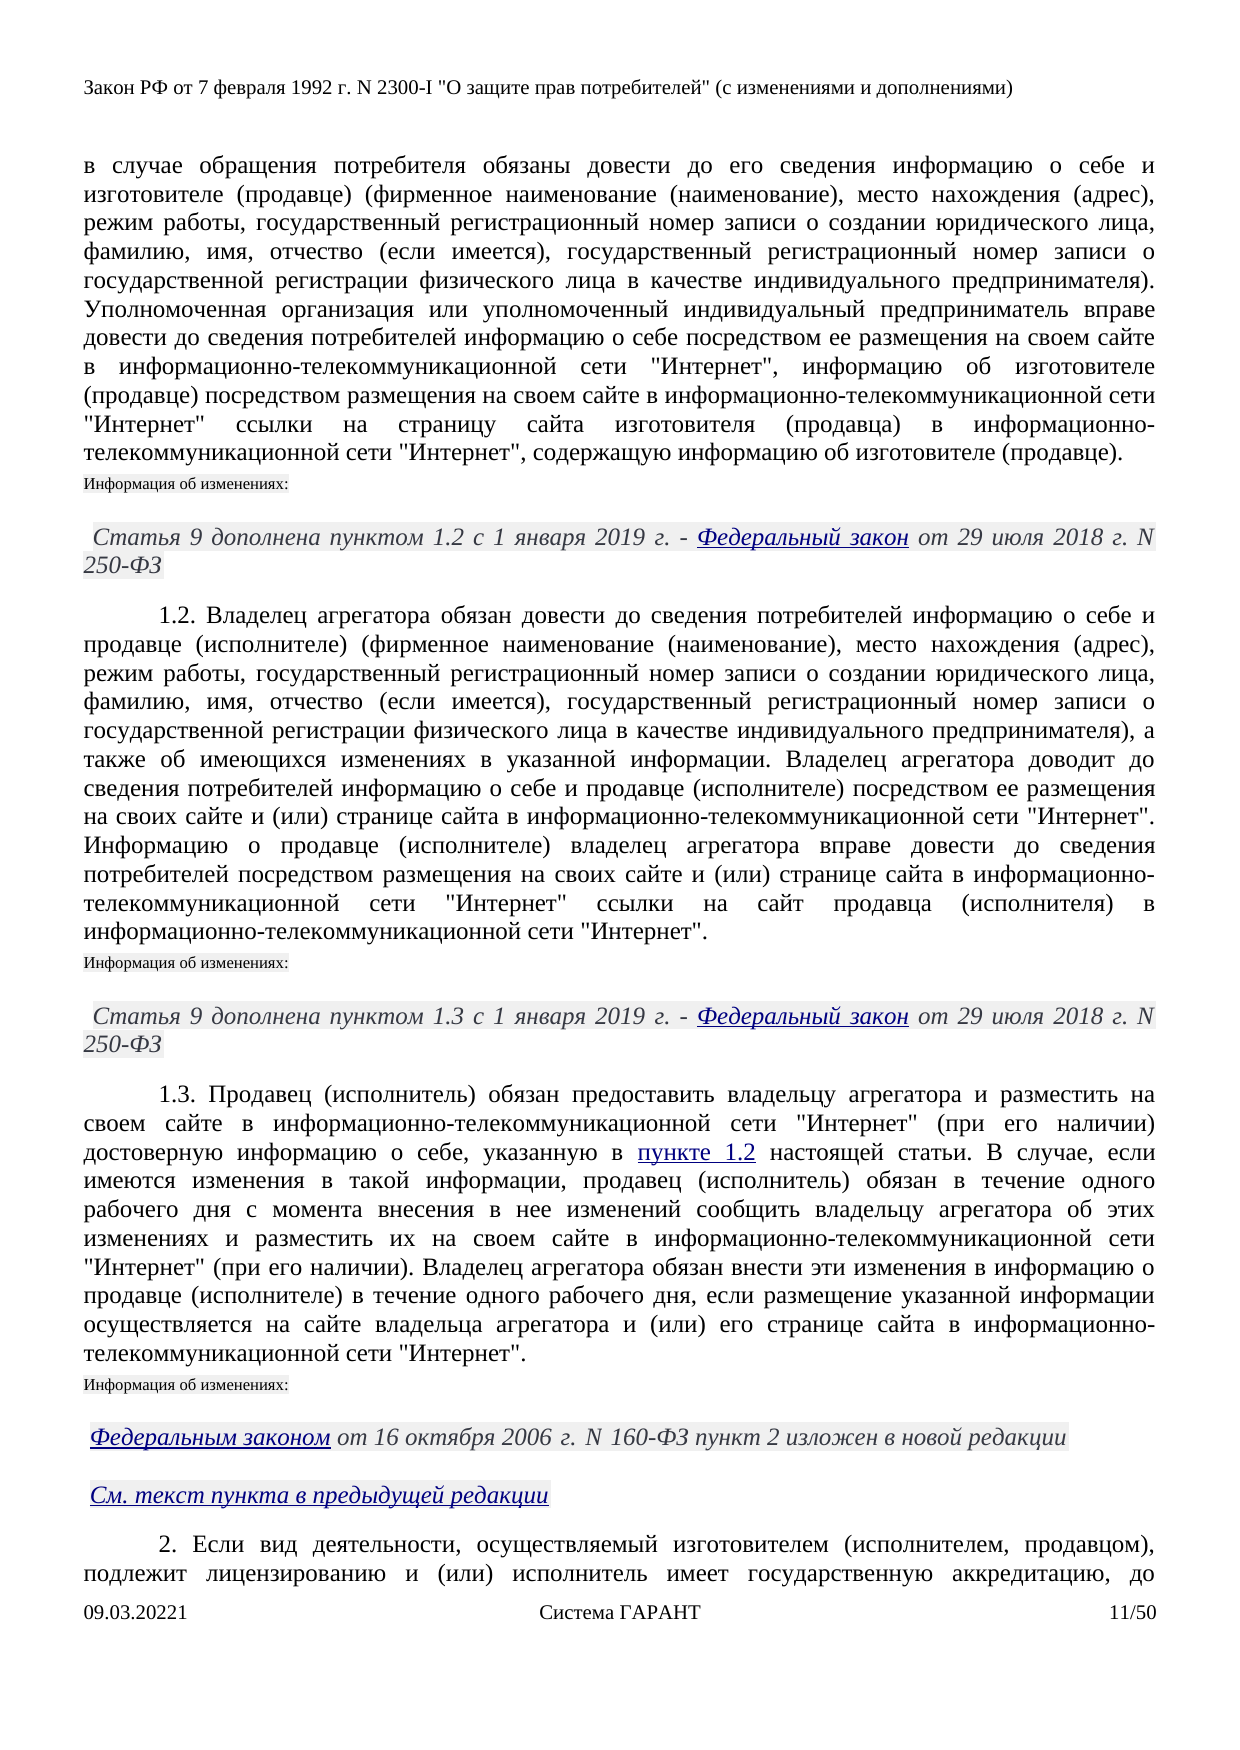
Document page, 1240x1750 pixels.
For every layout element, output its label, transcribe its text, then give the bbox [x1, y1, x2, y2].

text 1.2. Владелец агрегатора обязан довести до сведения потребителей информацию о себе и продавце (исполнителе) (фирменное наименование (наименование), место нахождения (адрес), режим работы, государственный регистрационный номер записи о создании юридического лица, фамилию, имя, отчество (если имеется), государственный регистрационный номер записи о государственной регистрации физического лица в качестве индивидуального предпринимателя), а также об имеющихся изменениях в указанной информации. Владелец агрегатора доводит до сведения потребителей информацию о себе и продавце (исполнителе) посредством ее размещения на своих сайте и (или) странице сайта в информационно-телекоммуникационной сети "Интернет". Информацию о продавце (исполнителе) владелец агрегатора вправе довести до сведения потребителей посредством размещения на своих сайте и (или) странице сайта в информационно-телекоммуникационной сети "Интернет" ссылки на сайт продавца (исполнителя) в информационно-телекоммуникационной сети "Интернет". [83, 600, 1156, 945]
text 2. Если вид деятельности, осуществляемый изготовителем (исполнителем, продавцом), подлежит лицензированию и (или) исполнитель имеет государственную аккредитацию, до [83, 1529, 1156, 1587]
text Федеральным законом от 16 октября 2006 г. N 160-ФЗ пункт 2 изложен в новой редакции [83, 1422, 1156, 1451]
text См. текст пункта в предыдущей редакции [83, 1480, 1156, 1508]
text Статья 9 дополнена пунктом 1.3 с 1 января 2019 г. - Федеральный закон от 29 июля 2018 г. N 250-ФЗ [83, 1001, 1156, 1058]
text Информация об изменениях: [83, 1374, 1156, 1394]
text 1.3. Продавец (исполнитель) обязан предоставить владельцу агрегатора и разместить на своем сайте в информационно-телекоммуникационной сети "Интернет" (при его наличии) достоверную информацию о себе, указанную в пункте 1.2 настоящей статьи. В случае, если имеются изменения в такой информации, продавец (исполнитель) обязан в течение одного рабочего дня с момента внесения в нее изменений сообщить владельцу агрегатора об этих изменениях и разместить их на своем сайте в информационно-телекоммуникационной сети "Интернет" (при его наличии). Владелец агрегатора обязан внести эти изменения в информацию о продавце (исполнителе) в течение одного рабочего дня, если размещение указанной информации осуществляется на сайте владельца агрегатора и (или) его странице сайта в информационно-телекоммуникационной сети "Интернет". [83, 1079, 1156, 1367]
text Информация об изменениях: [83, 953, 1156, 972]
text Информация об изменениях: [83, 474, 1156, 493]
text в случае обращения потребителя обязаны довести до его сведения информацию о себе и изготовителе (продавце) (фирменное наименование (наименование), место нахождения (адрес), режим работы, государственный регистрационный номер записи о создании юридического лица, фамилию, имя, отчество (если имеется), государственный регистрационный номер записи о государственной регистрации физического лица в качестве индивидуального предпринимателя). Уполномоченная организация или уполномоченный индивидуальный предприниматель вправе довести до сведения потребителей информацию о себе посредством ее размещения на своем сайте в информационно-телекоммуникационной сети "Интернет", информацию об изготовителе (продавце) посредством размещения на своем сайте в информационно-телекоммуникационной сети "Интернет" ссылки на страницу сайта изготовителя (продавца) в информационно-телекоммуникационной сети "Интернет", содержащую информацию об изготовителе (продавце). [83, 150, 1156, 466]
text Статья 9 дополнена пунктом 1.2 с 1 января 2019 г. - Федеральный закон от 29 июля 2018 г. N 250-ФЗ [83, 522, 1156, 579]
